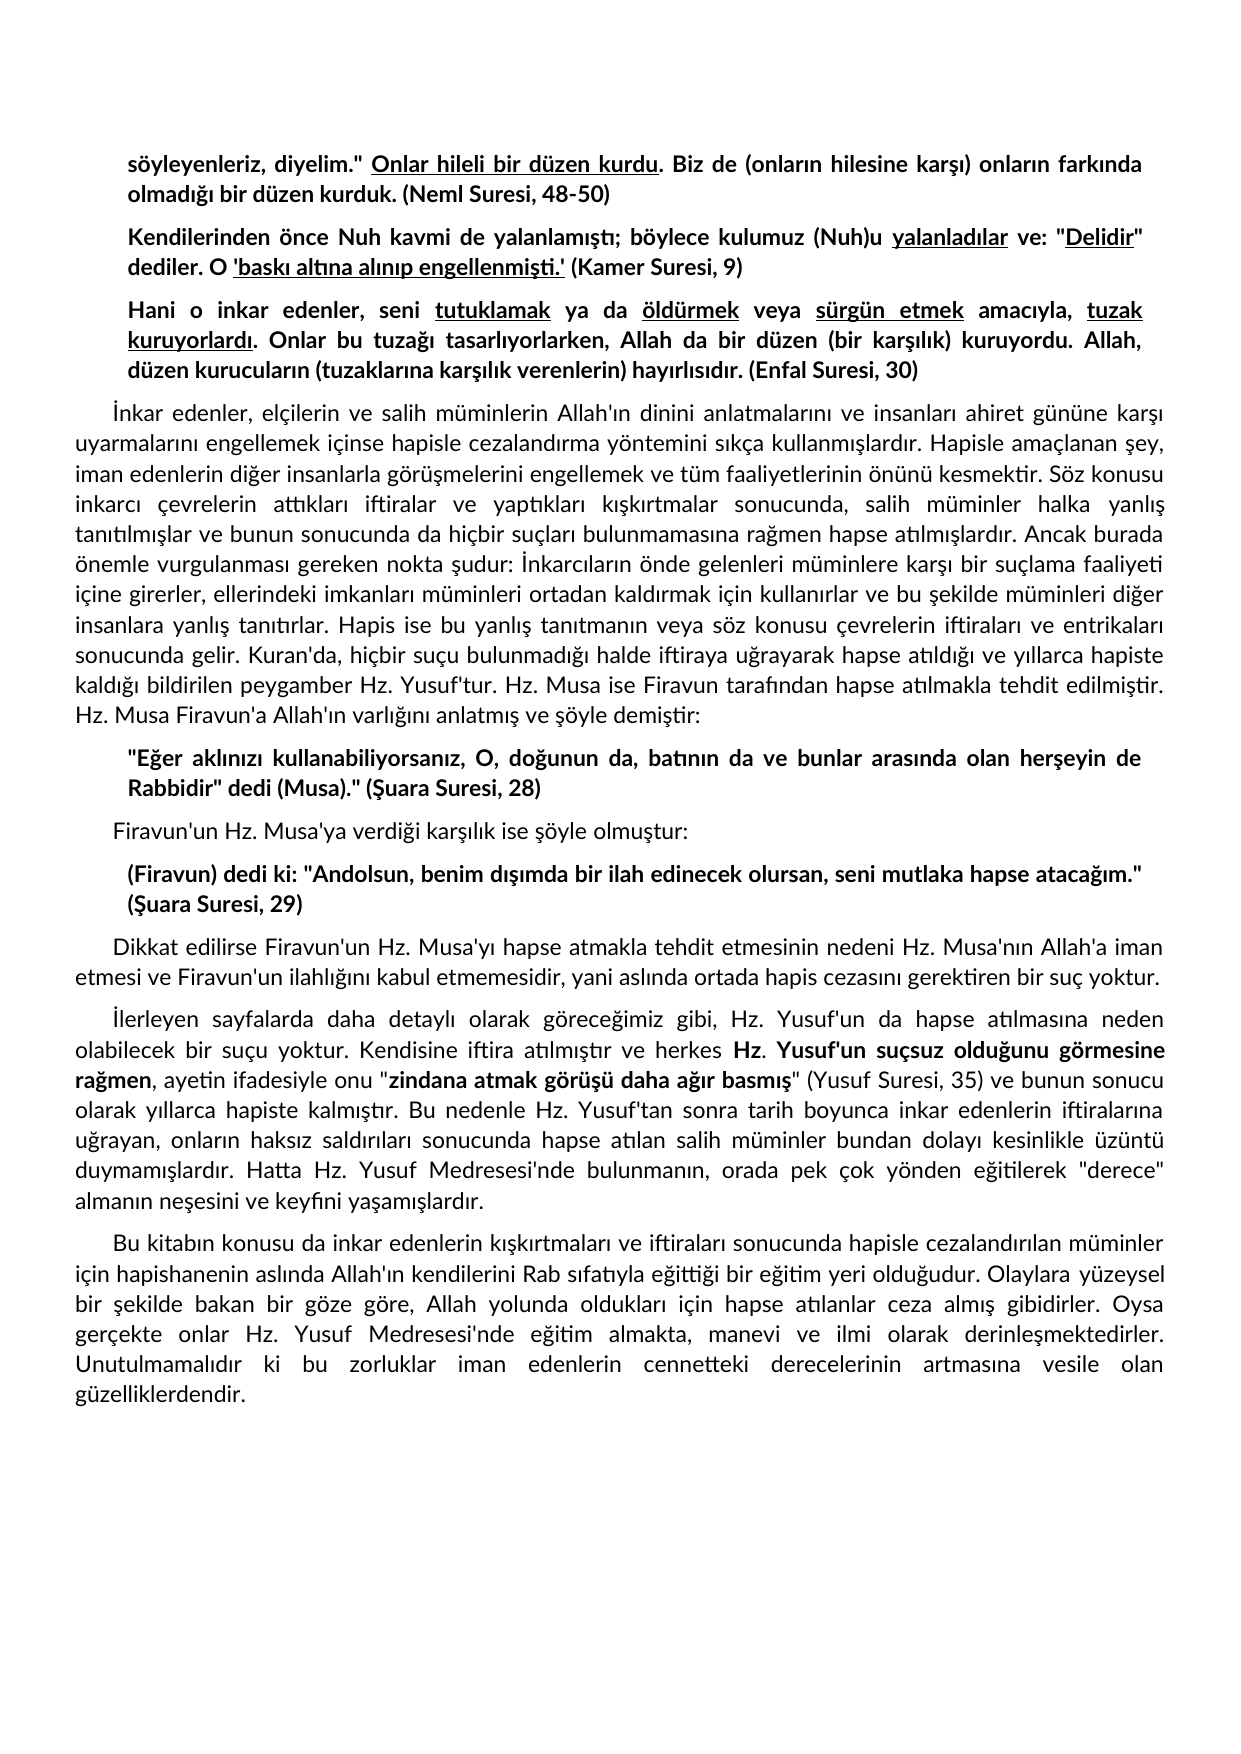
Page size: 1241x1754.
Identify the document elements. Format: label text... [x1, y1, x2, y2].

text İlerleyen sayfalarda daha detaylı olarak göreceğimiz gibi, Hz. Yusuf'un da hapse atılmasına neden olabilecek bir suçu yoktur. Kendisine iftira atılmıştır ve herkes Hz. Yusuf'un suçsuz olduğunu görmesine rağmen, ayetin ifadesiyle onu "zindana atmak görüşü daha ağır basmış" (Yusuf Suresi, 35) ve bunun sonucu olarak yıllarca hapiste kalmıştır. Bu nedenle Hz. Yusuf'tan sonra tarih boyunca inkar edenlerin iftiralarına uğrayan, onların haksız saldırıları sonucunda hapse atılan salih müminler bundan dolayı kesinlikle üzüntü duymamışlardır. Hatta Hz. Yusuf Medresesi'nde bulunmanın, orada pek çok yönden eğitilerek "derece" almanın neşesini ve keyfini yaşamışlardır. [75, 1005, 1165, 1214]
text Firavun'un Hz. Musa'ya verdiği karşılık ise şöyle olmuştur: [75, 817, 1165, 844]
text "Eğer aklınızı kullanabiliyorsanız, O, doğunun da, batının da ve bunlar arasında olan herşeyin de Rabbidir" dedi (Musa)." (Şuara Suresi, 28) [127, 744, 1143, 801]
text Kendilerinden önce Nuh kavmi de yalanlamıştı; böylece kulumuz (Nuh)u yalanladılar ve: "Delidir" dediler. O 'baskı altına alınıp engellenmişti.' (Kamer Suresi, 9) [127, 223, 1143, 281]
text Hani o inkar edenler, seni tutuklamak ya da öldürmek veya sürgün etmek amacıyla, tuzak kuruyorlardı. Onlar bu tuzağı tasarlıyorlarken, Allah da bir düzen (bir karşılık) kuruyordu. Allah, düzen kurucuların (tuzaklarına karşılık verenlerin) hayırlısıdır. (Enfal Suresi, 30) [127, 296, 1143, 384]
text söyleyenleriz, diyelim." Onlar hileli bir düzen kurdu. Biz de (onların hilesine karşı) onların farkında olmadığı bir düzen kurduk. (Neml Suresi, 48-50) [127, 150, 1143, 208]
text Dikkat edilirse Firavun'un Hz. Musa'yı hapse atmakla tehdit etmesinin nedeni Hz. Musa'nın Allah'a iman etmesi ve Firavun'un ilahlığını kabul etmemesidir, yani aslında ortada hapis cezasını gerektiren bir suç yoktur. [75, 932, 1165, 990]
text İnkar edenler, elçilerin ve salih müminlerin Allah'ın dinini anlatmalarını ve insanları ahiret gününe karşı uyarmalarını engellemek içinse hapisle cezalandırma yöntemini sıkça kullanmışlardır. Hapisle amaçlanan şey, iman edenlerin diğer insanlarla görüşmelerini engellemek ve tüm faaliyetlerinin önünü kesmektir. Söz konusu inkarcı çevrelerin attıkları iftiralar ve yaptıkları kışkırtmalar sonucunda, salih müminler halka yanlış tanıtılmışlar ve bunun sonucunda da hiçbir suçları bulunmamasına rağmen hapse atılmışlardır. Ancak burada önemle vurgulanması gereken nokta şudur: İnkarcıların önde gelenleri müminlere karşı bir suçlama faaliyeti içine girerler, ellerindeki imkanları müminleri ortadan kaldırmak için kullanırlar ve bu şekilde müminleri diğer insanlara yanlış tanıtırlar. Hapis ise bu yanlış tanıtmanın veya söz konusu çevrelerin iftiraları ve entrikaları sonucunda gelir. Kuran'da, hiçbir suçu bulunmadığı halde iftiraya uğrayarak hapse atıldığı ve yıllarca hapiste kaldığı bildirilen peygamber Hz. Yusuf'tur. Hz. Musa ise Firavun tarafından hapse atılmakla tehdit edilmiştir. Hz. Musa Firavun'a Allah'ın varlığını anlatmış ve şöyle demiştir: [75, 399, 1165, 728]
text (Firavun) dedi ki: "Andolsun, benim dışımda bir ilah edinecek olursan, seni mutlaka hapse atacağım." (Şuara Suresi, 29) [127, 859, 1143, 917]
text Bu kitabın konusu da inkar edenlerin kışkırtmaları ve iftiraları sonucunda hapisle cezalandırılan müminler için hapishanenin aslında Allah'ın kendilerini Rab sıfatıyla eğittiği bir eğitim yeri olduğudur. Olaylara yüzeysel bir şekilde bakan bir göze göre, Allah yolunda oldukları için hapse atılanlar ceza almış gibidirler. Oysa gerçekte onlar Hz. Yusuf Medresesi'nde eğitim almakta, manevi ve ilmi olarak derinleşmektedirler. Unutulmamalıdır ki bu zorluklar iman edenlerin cennetteki derecelerinin artmasına vesile olan güzelliklerdendir. [75, 1229, 1165, 1408]
